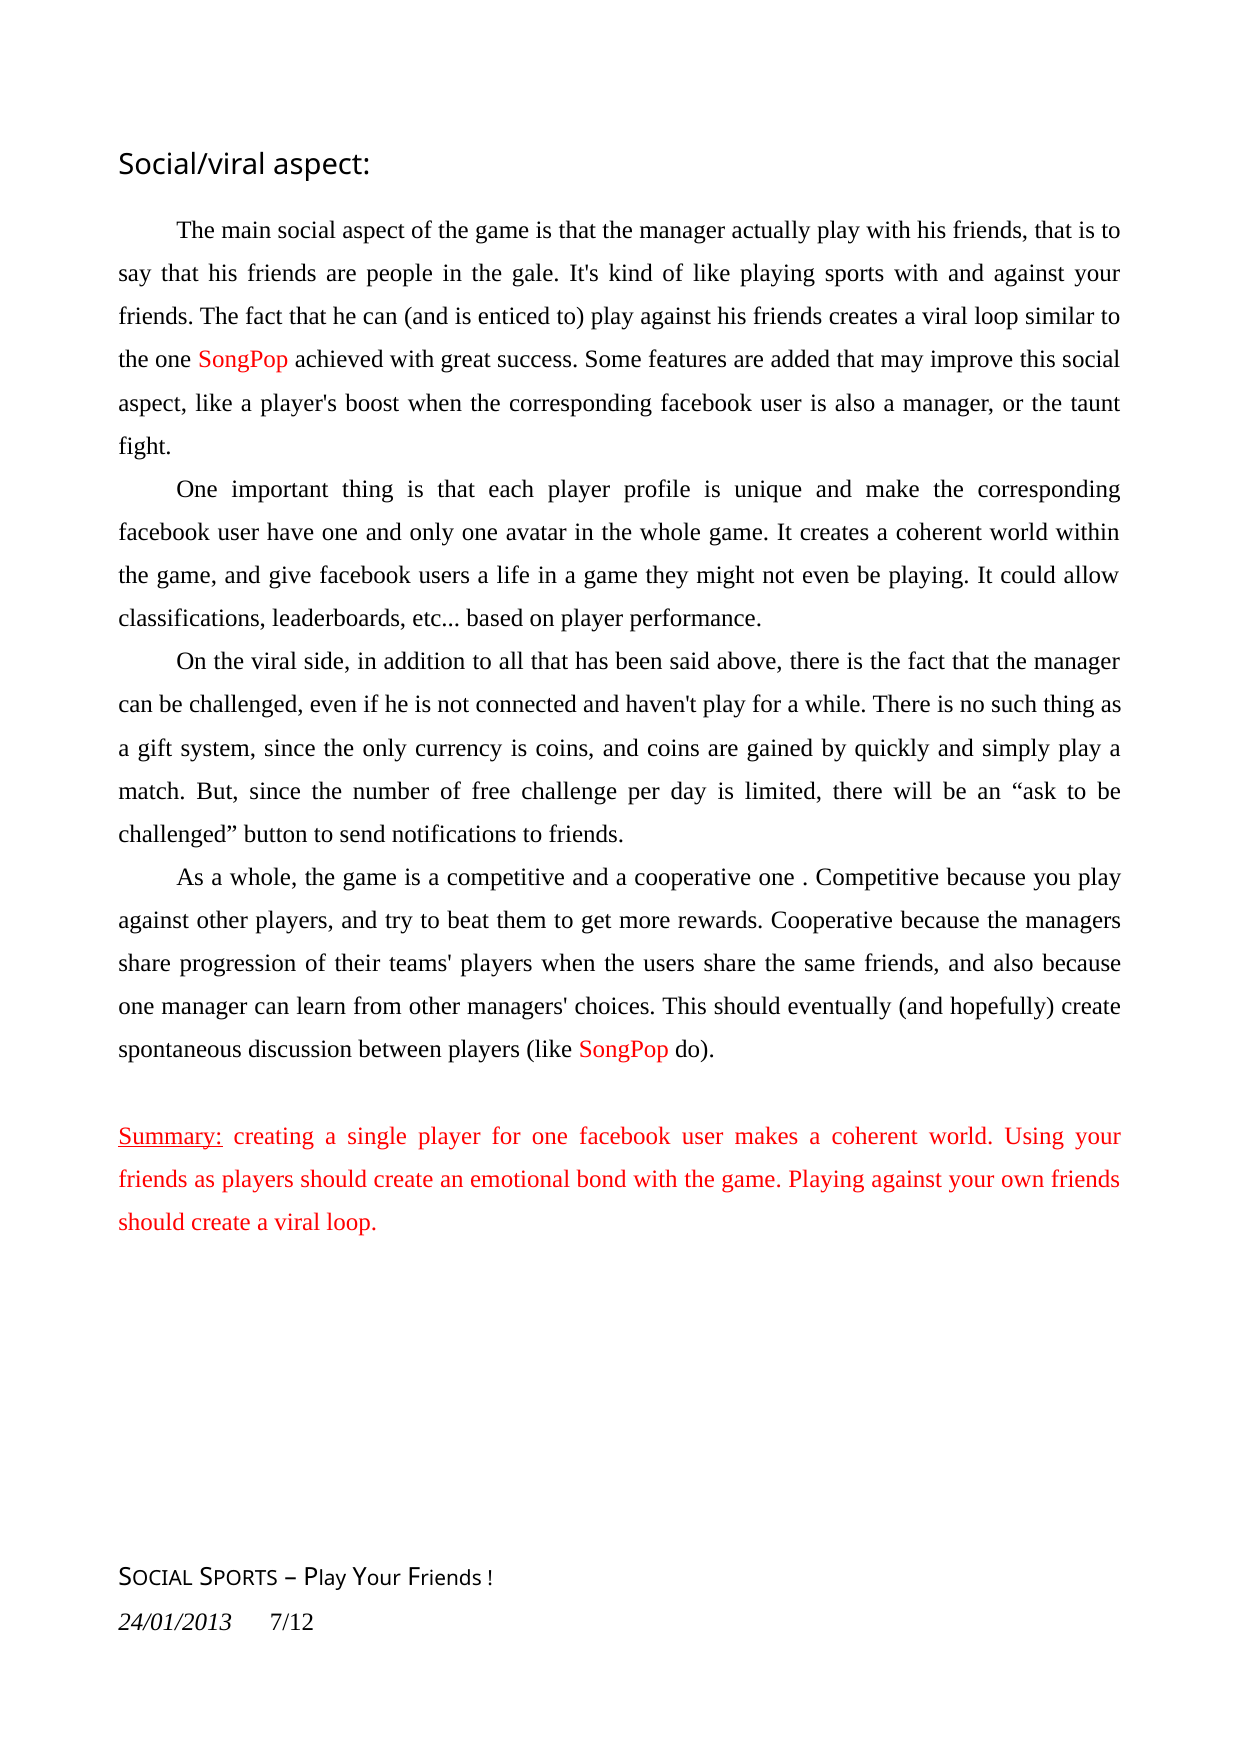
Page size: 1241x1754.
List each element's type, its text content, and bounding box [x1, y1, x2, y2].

text On the viral side, in addition to all that has been said above, there is the fact that the manager can be challenged, even if he is not connected and haven't play for a while. There is no such thing as a gift system, since the only currency is coins, and coins are gained by quickly and simply play a match. But, since the number of free challenge per day is limited, there will be an “ask to be challenged” button to send notifications to friends. [118, 646, 1122, 848]
subtitle Social/viral aspect: [118, 143, 1122, 183]
text The main social aspect of the game is that the manager actually play with his friends, that is to say that his friends are people in the gale. It's kind of like playing sports with and against your friends. The fact that he can (and is enticed to) play against his friends creates a viral loop similar to the one SongPop achieved with great success. Some features are added that may improve this social aspect, like a player's boost when the corresponding facebook user is also a manager, or the taunt fight. [118, 215, 1122, 459]
text One important thing is that each player profile is unique and make the corresponding facebook user have one and only one avatar in the whole game. It creates a coherent world within the game, and give facebook users a life in a game they might not even be playing. It could allow classifications, leaderboards, etc... based on player performance. [118, 474, 1122, 632]
text As a whole, the game is a competitive and a cooperative one . Competitive because you play against other players, and try to beat them to get more rewards. Cooperative because the managers share progression of their teams' players when the users share the same friends, and also because one manager can learn from other managers' choices. This should eventually (and hopefully) create spontaneous discussion between players (like SongPop do). [118, 862, 1122, 1063]
text Summary: creating a single player for one facebook user makes a coherent world. Using your friends as players should create an emotional bond with the game. Playing against your own friends should create a viral loop. [118, 1121, 1122, 1236]
